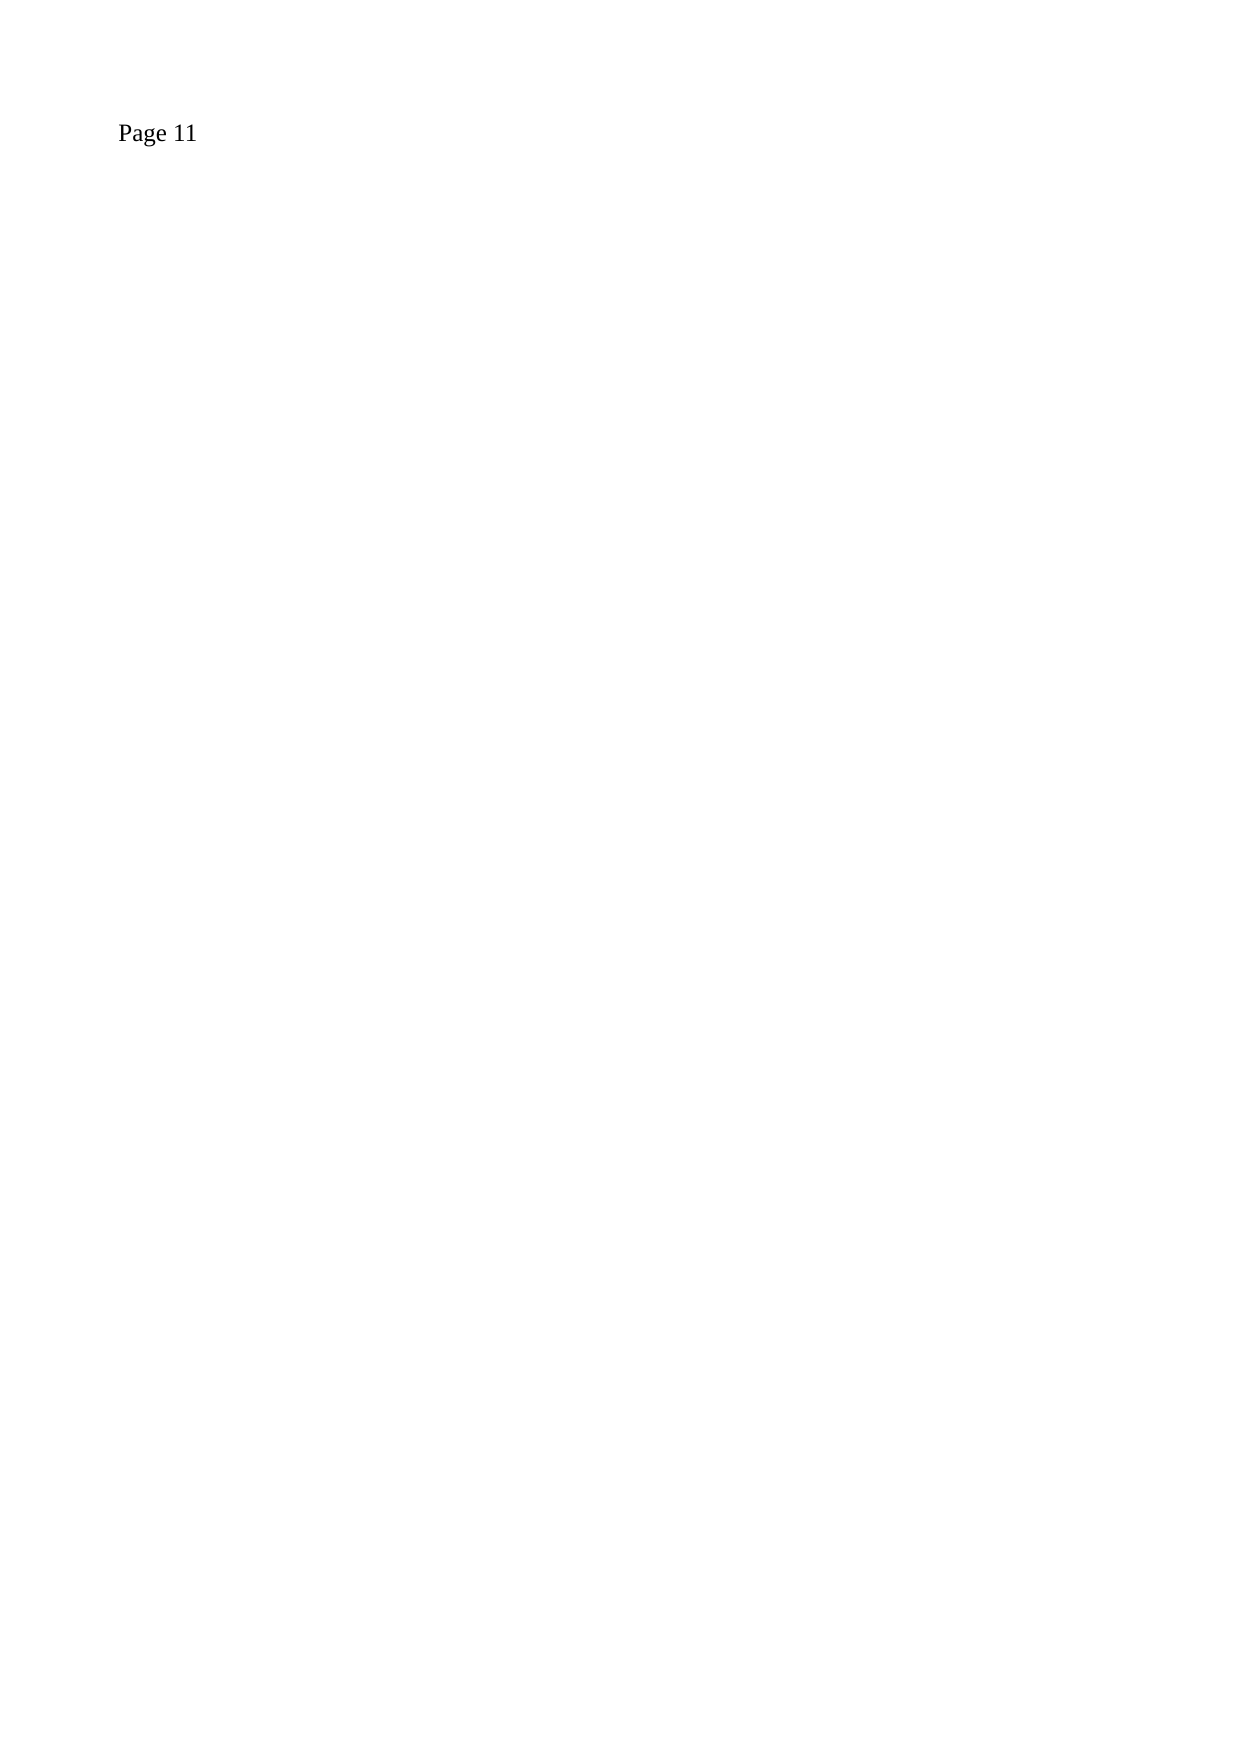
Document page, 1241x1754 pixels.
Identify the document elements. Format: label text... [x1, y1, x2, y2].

text Page 11 [118, 118, 1122, 147]
